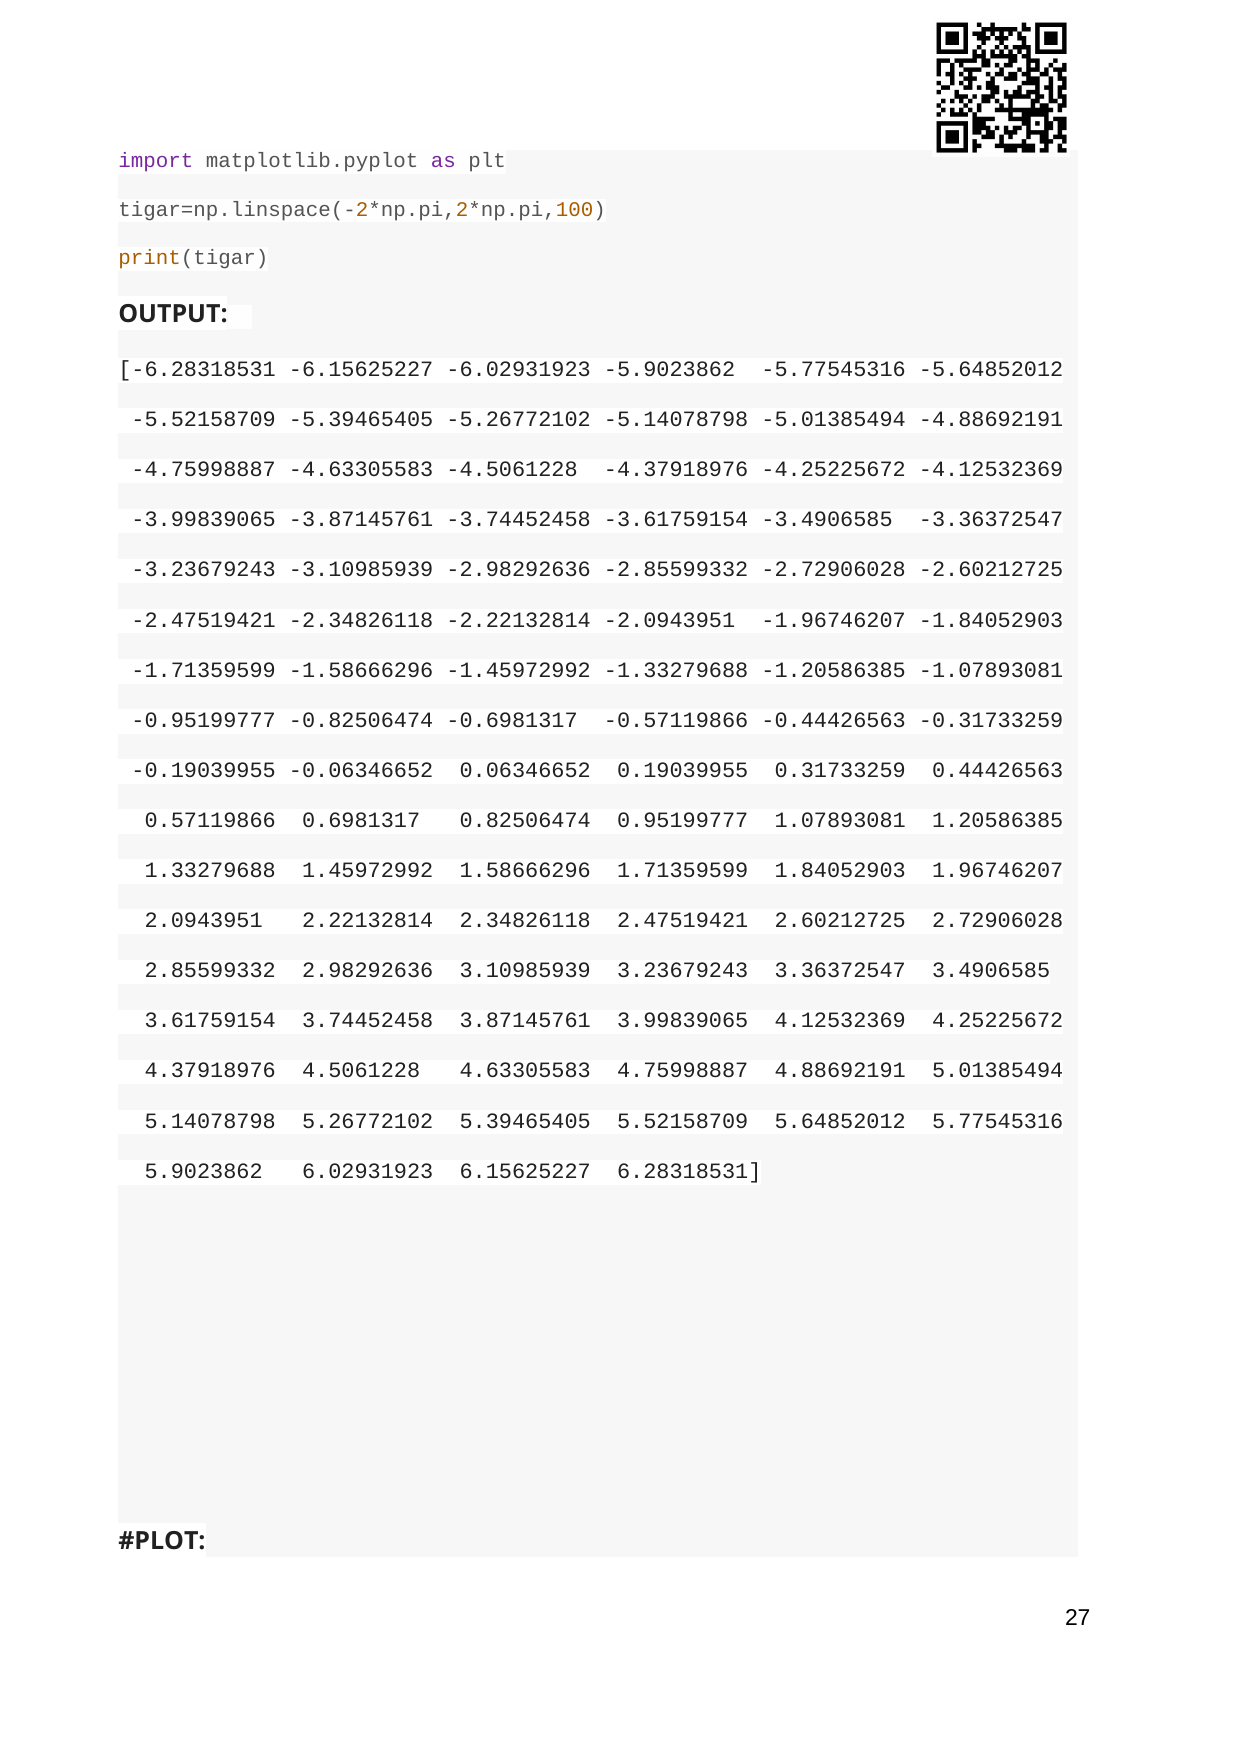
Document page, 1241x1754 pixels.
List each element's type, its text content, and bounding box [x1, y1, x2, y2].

text import matplotlib.pyplot as plt [118, 150, 1078, 174]
text tigar=np.linspace(-2*np.pi,2*np.pi,100) [118, 198, 1078, 222]
text 2.85599332 2.98292636 3.10985939 3.23679243 3.36372547 3.4906585 [118, 959, 1078, 984]
text -3.99839065 -3.87145761 -3.74452458 -3.61759154 -3.4906585 -3.36372547 [118, 508, 1078, 533]
text 1.33279688 1.45972992 1.58666296 1.71359599 1.84052903 1.96746207 [118, 859, 1078, 884]
text 0.57119866 0.6981317 0.82506474 0.95199777 1.07893081 1.20586385 [118, 809, 1078, 834]
text print(tigar) [118, 247, 1078, 271]
text 3.61759154 3.74452458 3.87145761 3.99839065 4.12532369 4.25225672 [118, 1009, 1078, 1034]
text -0.19039955 -0.06346652 0.06346652 0.19039955 0.31733259 0.44426563 [118, 759, 1078, 784]
text -0.95199777 -0.82506474 -0.6981317 -0.57119866 -0.44426563 -0.31733259 [118, 709, 1078, 734]
text -4.75998887 -4.63305583 -4.5061228 -4.37918976 -4.25225672 -4.12532369 [118, 458, 1078, 483]
text -1.71359599 -1.58666296 -1.45972992 -1.33279688 -1.20586385 -1.07893081 [118, 659, 1078, 684]
text #PLOT: [118, 1523, 1078, 1557]
text 5.14078798 5.26772102 5.39465405 5.52158709 5.64852012 5.77545316 [118, 1110, 1078, 1134]
text OUTPUT: [118, 296, 1078, 330]
text 5.9023862 6.02931923 6.15625227 6.28318531] [118, 1160, 1078, 1185]
text 4.37918976 4.5061228 4.63305583 4.75998887 4.88692191 5.01385494 [118, 1060, 1078, 1084]
text 2.0943951 2.22132814 2.34826118 2.47519421 2.60212725 2.72906028 [118, 909, 1078, 934]
text -2.47519421 -2.34826118 -2.22132814 -2.0943951 -1.96746207 -1.84052903 [118, 609, 1078, 633]
text -3.23679243 -3.10985939 -2.98292636 -2.85599332 -2.72906028 -2.60212725 [118, 559, 1078, 583]
text -5.52158709 -5.39465405 -5.26772102 -5.14078798 -5.01385494 -4.88692191 [118, 408, 1078, 433]
text [-6.28318531 -6.15625227 -6.02931923 -5.9023862 -5.77545316 -5.64852012 [118, 358, 1078, 383]
